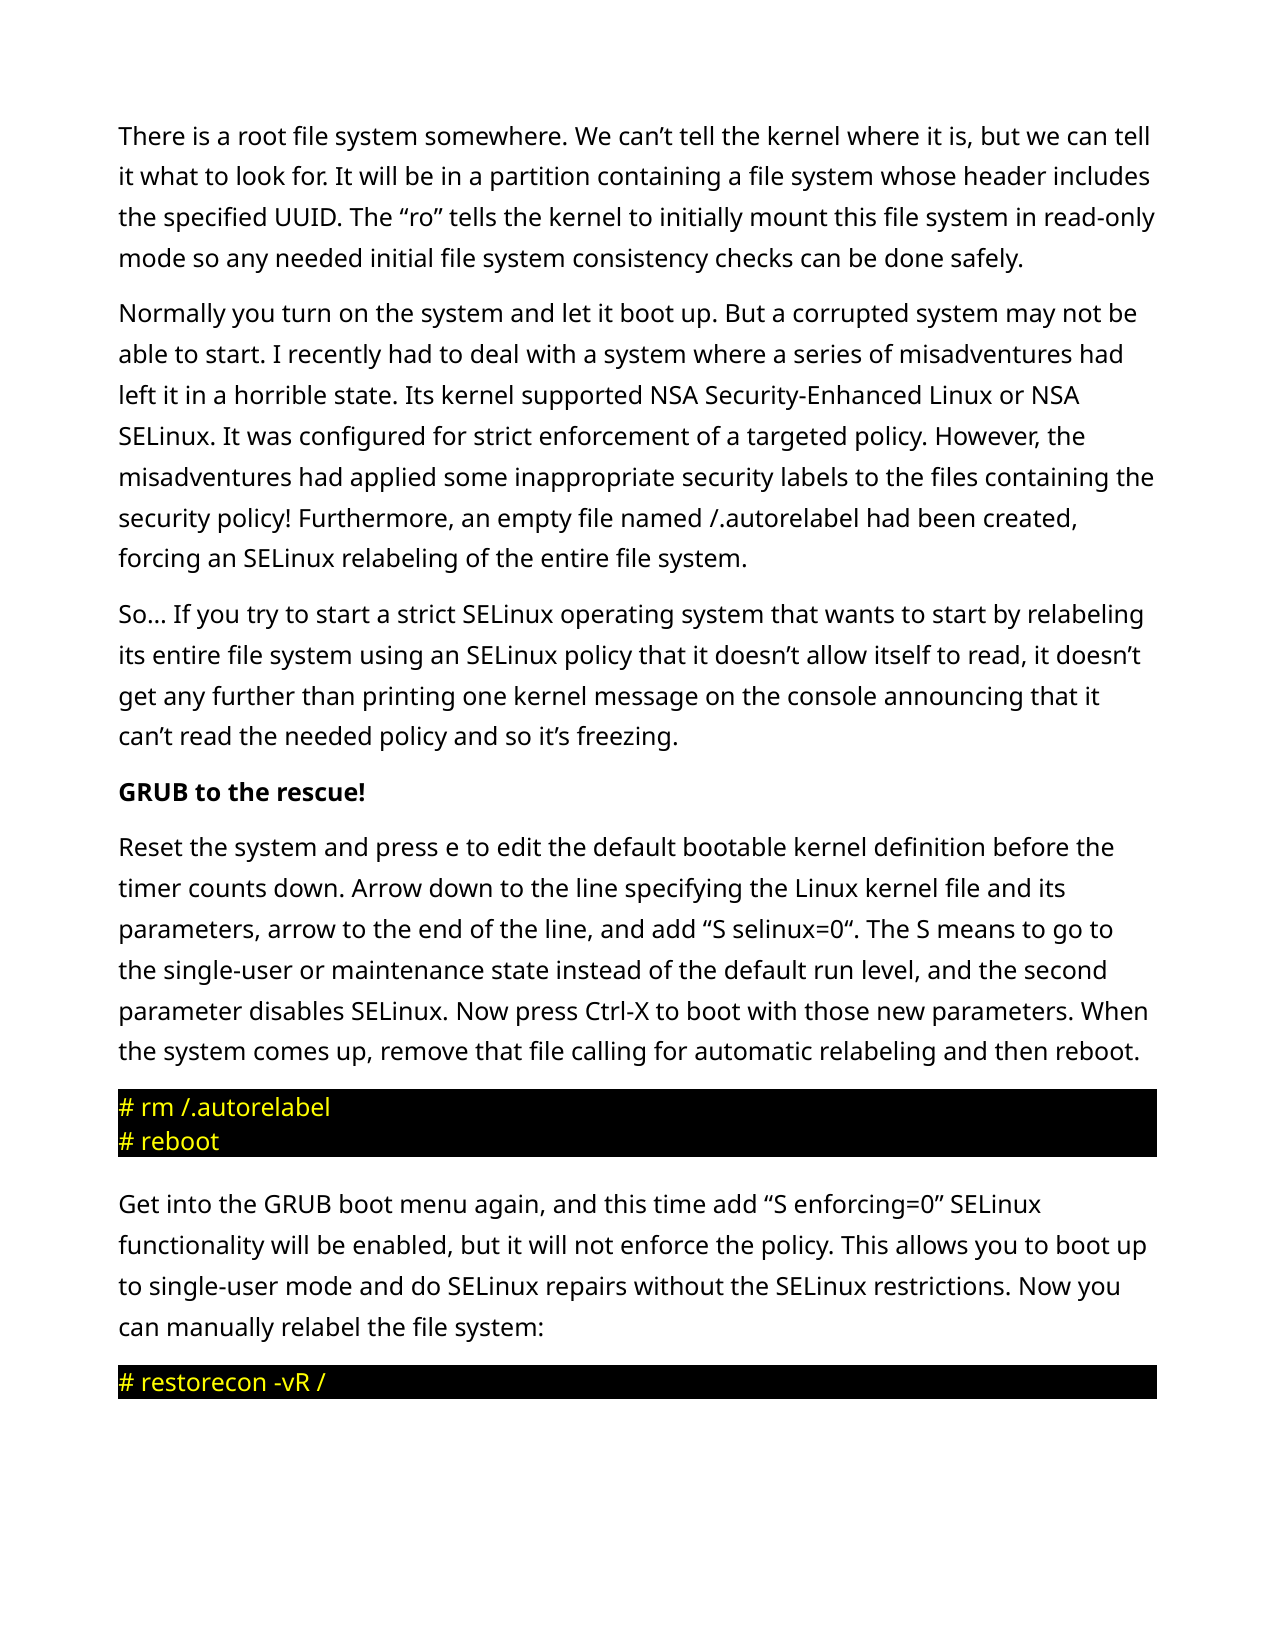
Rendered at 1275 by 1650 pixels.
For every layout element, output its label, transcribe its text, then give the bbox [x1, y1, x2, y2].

text # reboot [118, 1123, 1157, 1157]
text There is a root file system somewhere. We can’t tell the kernel where it is, but we can tell it what to look for. It will be in a partition containing a file system whose header includes the specified UUID. The “ro” tells the kernel to initially mount this file system in read-only mode so any needed initial file system consistency checks can be done safely. [118, 118, 1157, 275]
text Get into the GRUB boot menu again, and this time add “S enforcing=0” SELinux functionality will be enabled, but it will not enforce the policy. This allows you to boot up to single-user mode and do SELinux repairs without the SELinux restrictions. Now you can manually relabel the file system: [118, 1187, 1157, 1343]
text Normally you turn on the system and let it boot up. But a corrupted system may not be able to start. I recently had to deal with a system where a series of misadventures had left it in a horrible state. Its kernel supported NSA Security-Enhanced Linux or NSA SELinux. It was configured for strict enforcement of a targeted policy. However, the misadventures had applied some inappropriate security labels to the files containing the security policy! Furthermore, an empty file named /.autorelabel had been created, forcing an SELinux relabeling of the entire file system. [118, 296, 1157, 575]
text So… If you try to start a strict SELinux operating system that wants to start by relabeling its entire file system using an SELinux policy that it doesn’t allow itself to read, it doesn’t get any further than printing one kernel message on the console announcing that it can’t read the needed policy and so it’s freezing. [118, 596, 1157, 753]
text GRUB to the rescue! [118, 774, 1157, 808]
text # rm /.autorelabel [118, 1089, 1157, 1123]
text # restorecon -vR / [118, 1365, 1157, 1399]
text Reset the system and press e to edit the default bootable kernel definition before the timer counts down. Arrow down to the line specifying the Linux kernel file and its parameters, arrow to the end of the line, and add “S selinux=0“. The S means to go to the single-user or maintenance state instead of the default run level, and the second parameter disables SELinux. Now press Ctrl-X to boot with those new parameters. When the system comes up, remove that file calling for automatic relabeling and then reboot. [118, 830, 1157, 1068]
